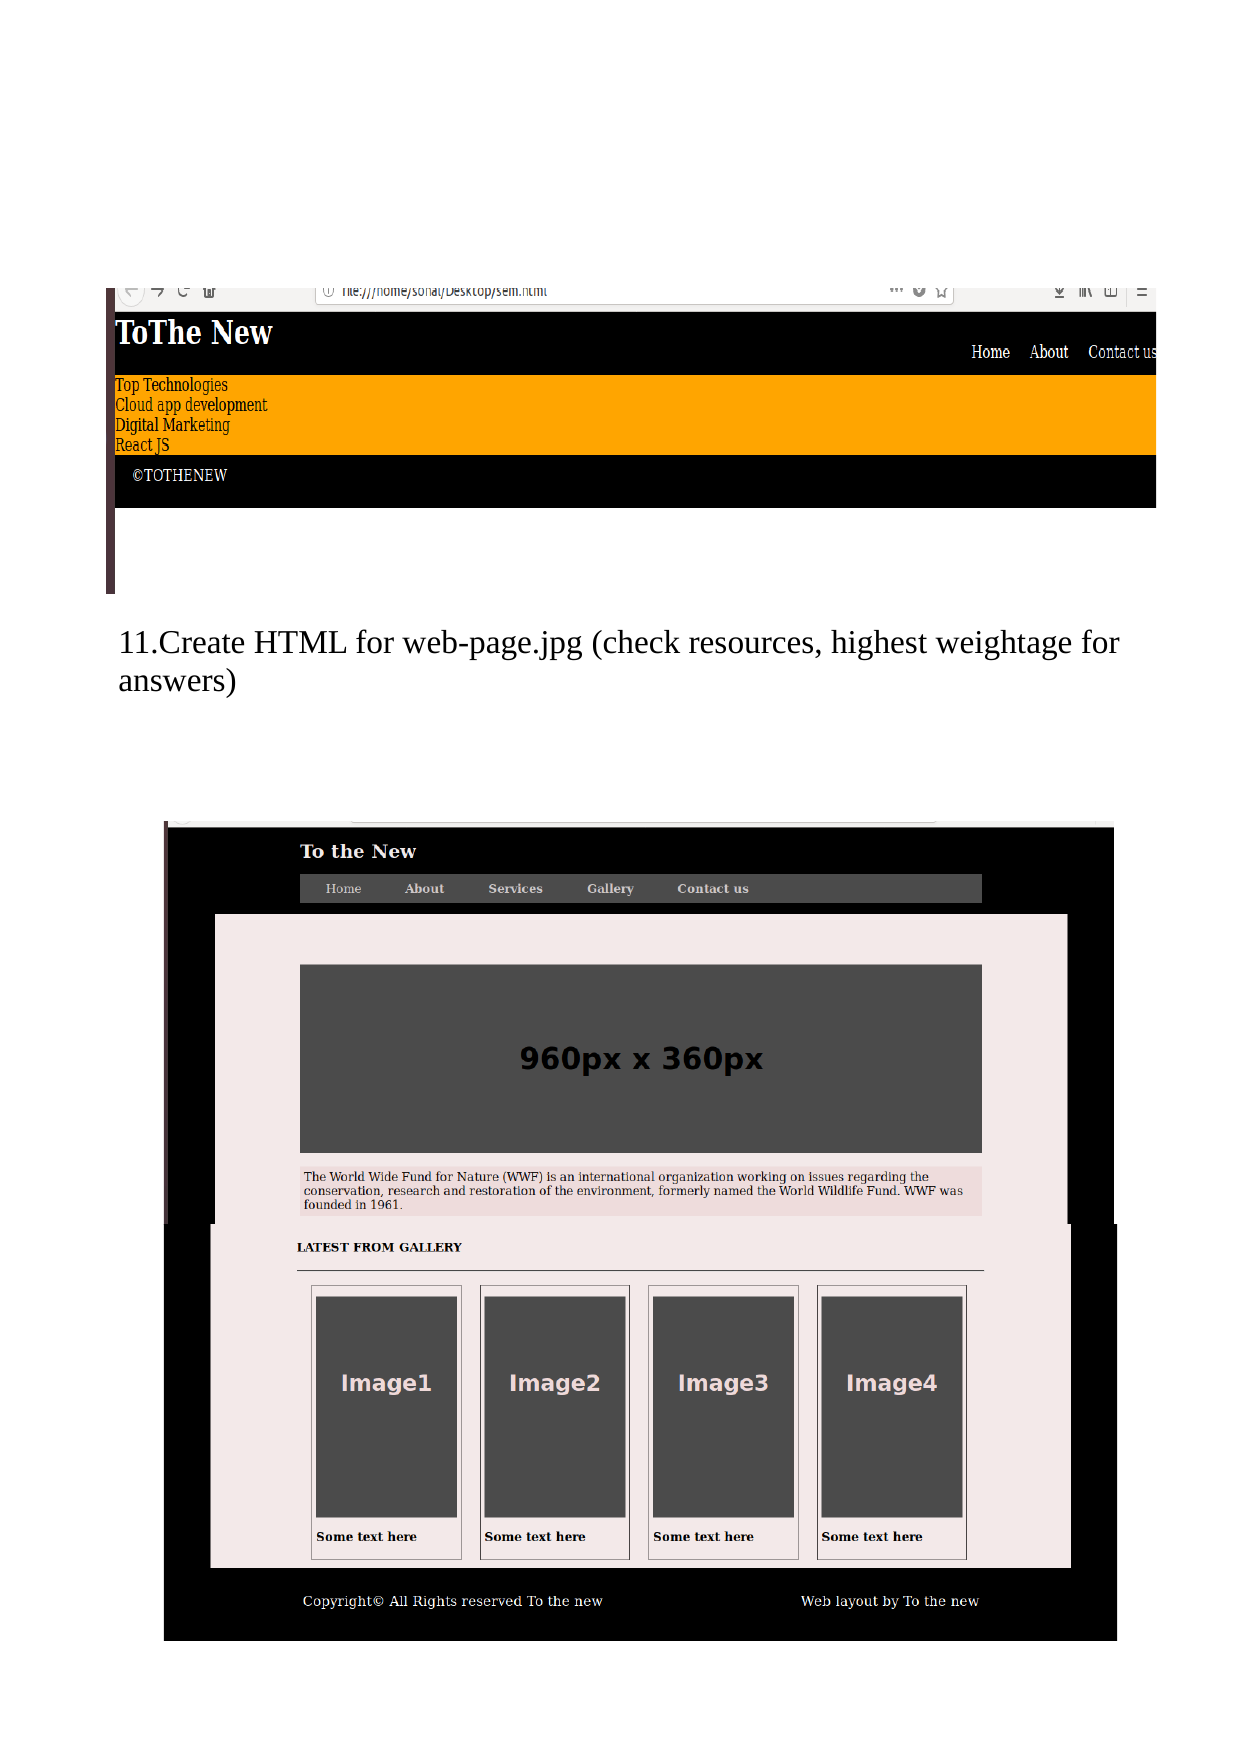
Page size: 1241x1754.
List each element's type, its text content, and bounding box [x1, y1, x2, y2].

picture [163, 821, 1118, 1641]
text 11.Create HTML for web-page.jpg (check resources, highest weightage for answers) [118, 622, 1122, 699]
picture [106, 288, 1157, 594]
